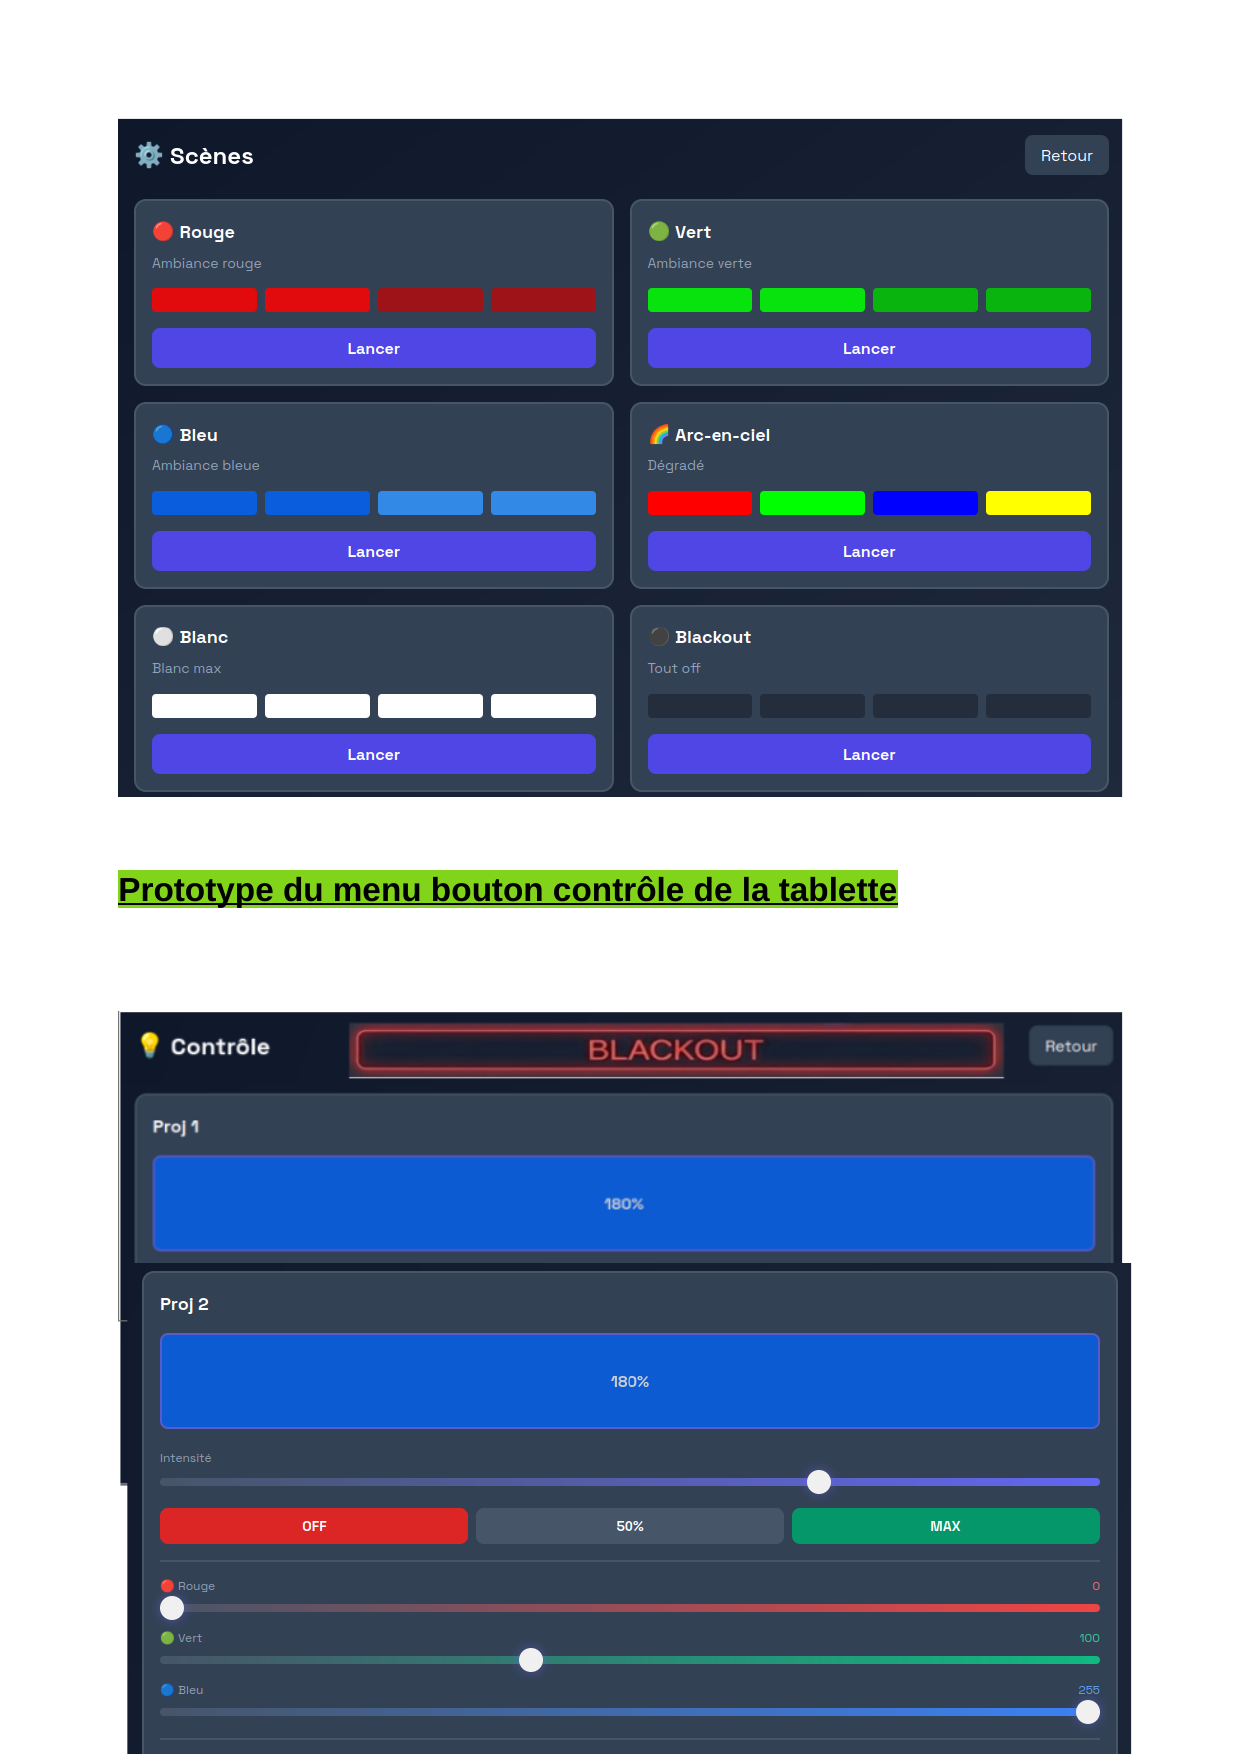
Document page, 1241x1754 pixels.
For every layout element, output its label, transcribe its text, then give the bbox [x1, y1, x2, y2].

subtitle Prototype du menu bouton contrôle de la tablette [118, 870, 1122, 908]
picture [118, 1011, 1132, 1754]
picture [118, 118, 1123, 797]
